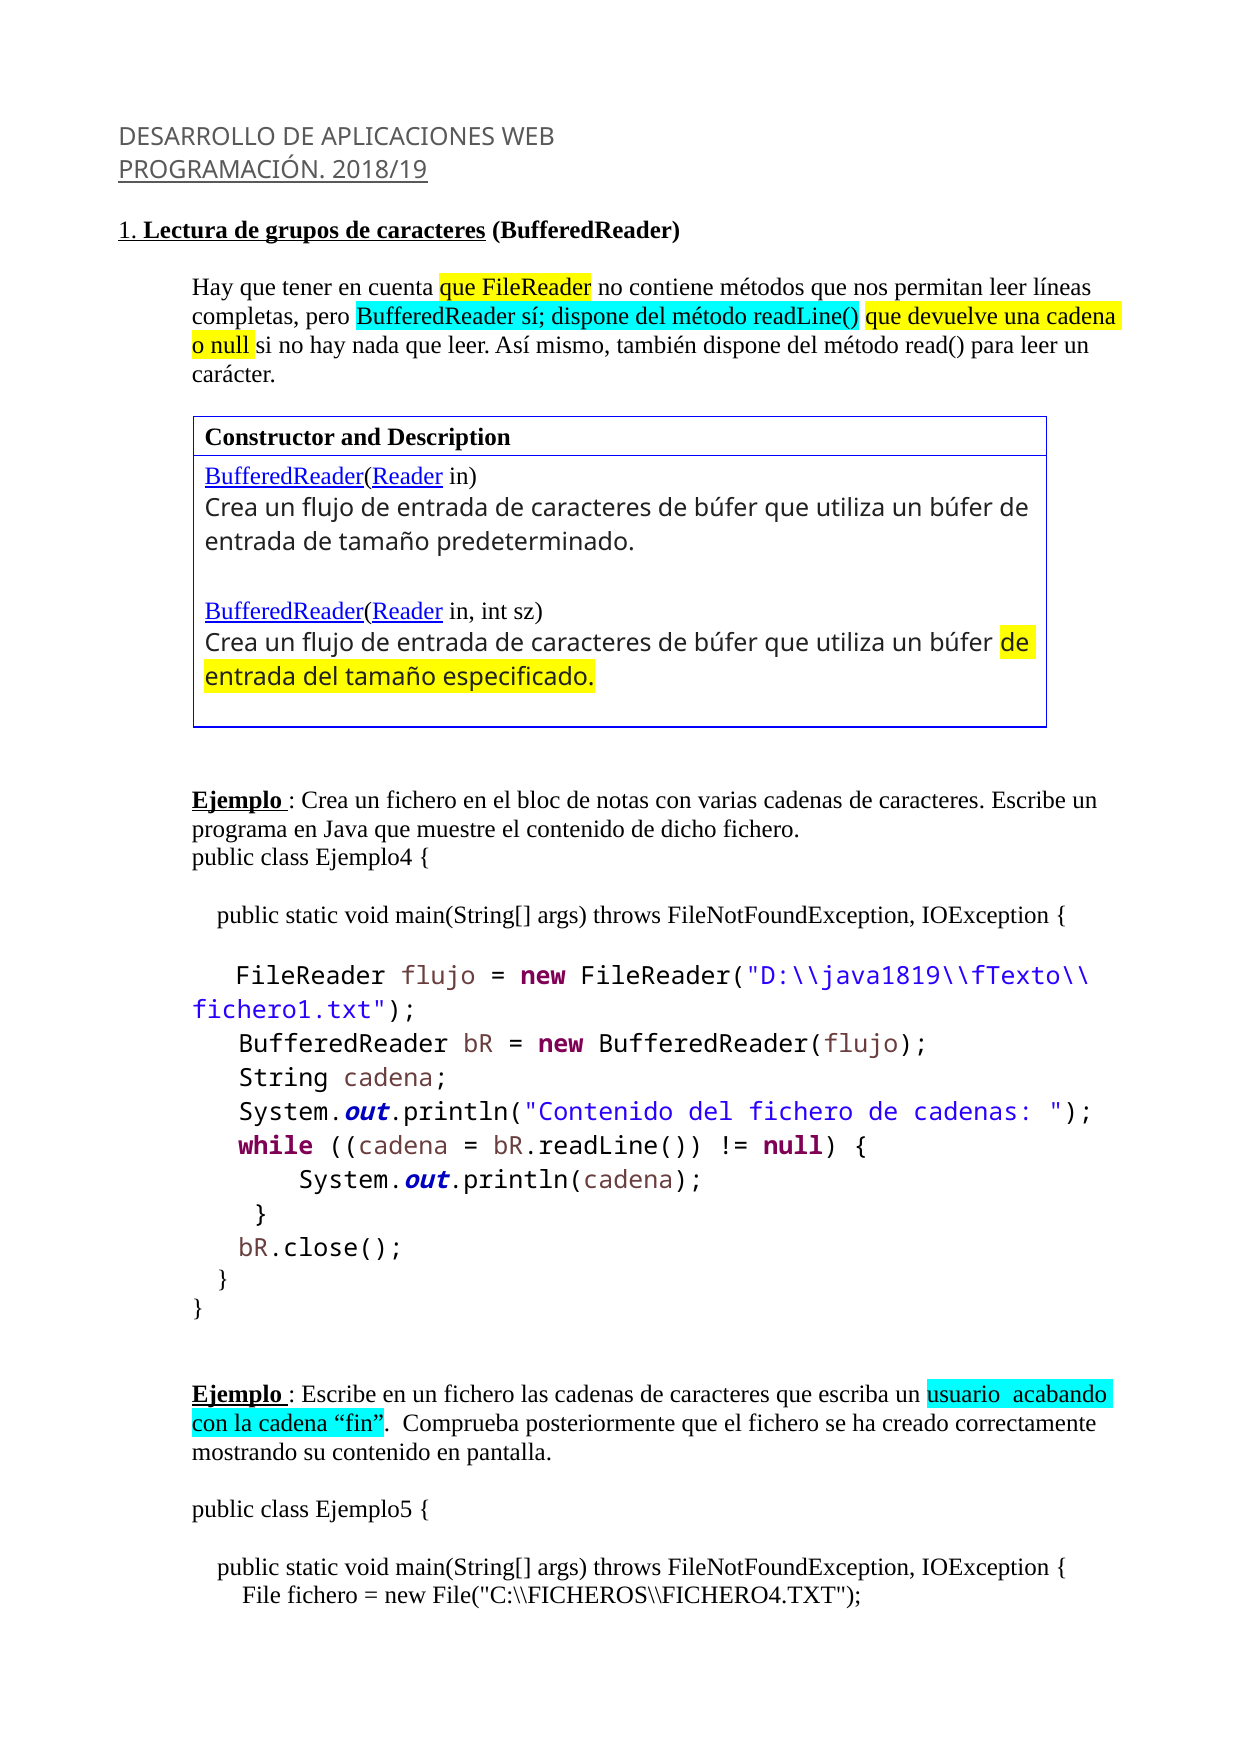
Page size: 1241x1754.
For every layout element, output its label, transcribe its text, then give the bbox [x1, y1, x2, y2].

text System.out.println("Contenido del fichero de cadenas: "); [118, 1094, 1122, 1128]
text Hay que tener en cuenta que FileReader no contiene métodos que nos permitan leer líneas completas, pero BufferedReader sí; dispone del método readLine() que devuelve una cadena o null si no hay nada que leer. Así mismo, también dispone del método read() para leer un carácter. [192, 272, 1122, 387]
text Ejemplo : Escribe en un fichero las cadenas de caracteres que escriba un usuario acabando con la cadena “fin”. Comprueba posteriormente que el fichero se ha creado correctamente mostrando su contenido en pantalla. [192, 1379, 1122, 1465]
text 1. Lectura de grupos de caracteres (BufferedReader) [118, 215, 1122, 244]
text public static void main(String[] args) throws FileNotFoundException, IOException { [192, 900, 1122, 929]
text } [192, 1264, 1122, 1293]
text public static void main(String[] args) throws FileNotFoundException, IOException { [192, 1552, 1122, 1580]
text public class Ejemplo5 { [118, 1494, 1122, 1523]
text public class Ejemplo4 { [192, 842, 1122, 871]
text } [118, 1196, 1122, 1230]
table_cell BufferedReader(Reader in) Crea un flujo de entrada de caracteres de búfer que utiliza un búfer de entrada de tamaño predeterminado. [194, 456, 1046, 591]
text System.out.println(cadena); [118, 1162, 1122, 1196]
text String cadena; [118, 1060, 1122, 1094]
text } [192, 1293, 1122, 1322]
text DESARROLLO DE APLICACIONES WEB [118, 118, 1122, 152]
text BufferedReader bR = new BufferedReader(flujo); [118, 1026, 1122, 1060]
text Ejemplo : Crea un fichero en el bloc de notas con varias cadenas de caracteres. Escribe un programa en Java que muestre el contenido de dicho fichero. [192, 785, 1122, 842]
table_header Constructor and Description [194, 417, 1046, 455]
text File fichero = new File("C:\\FICHEROS\\FICHERO4.TXT"); [192, 1580, 1122, 1609]
text PROGRAMACIÓN. 2018/19 [118, 152, 1122, 186]
text FileReader flujo = new FileReader("D:\\java1819\\fTexto\\fichero1.txt"); [192, 957, 1122, 1026]
table_cell BufferedReader(Reader in, int sz) Crea un flujo de entrada de caracteres de búfer que utiliza un búfer de entrada del tamaño especificado. [194, 591, 1046, 726]
text bR.close(); [118, 1230, 1122, 1264]
text while ((cadena = bR.readLine()) != null) { [118, 1128, 1122, 1162]
